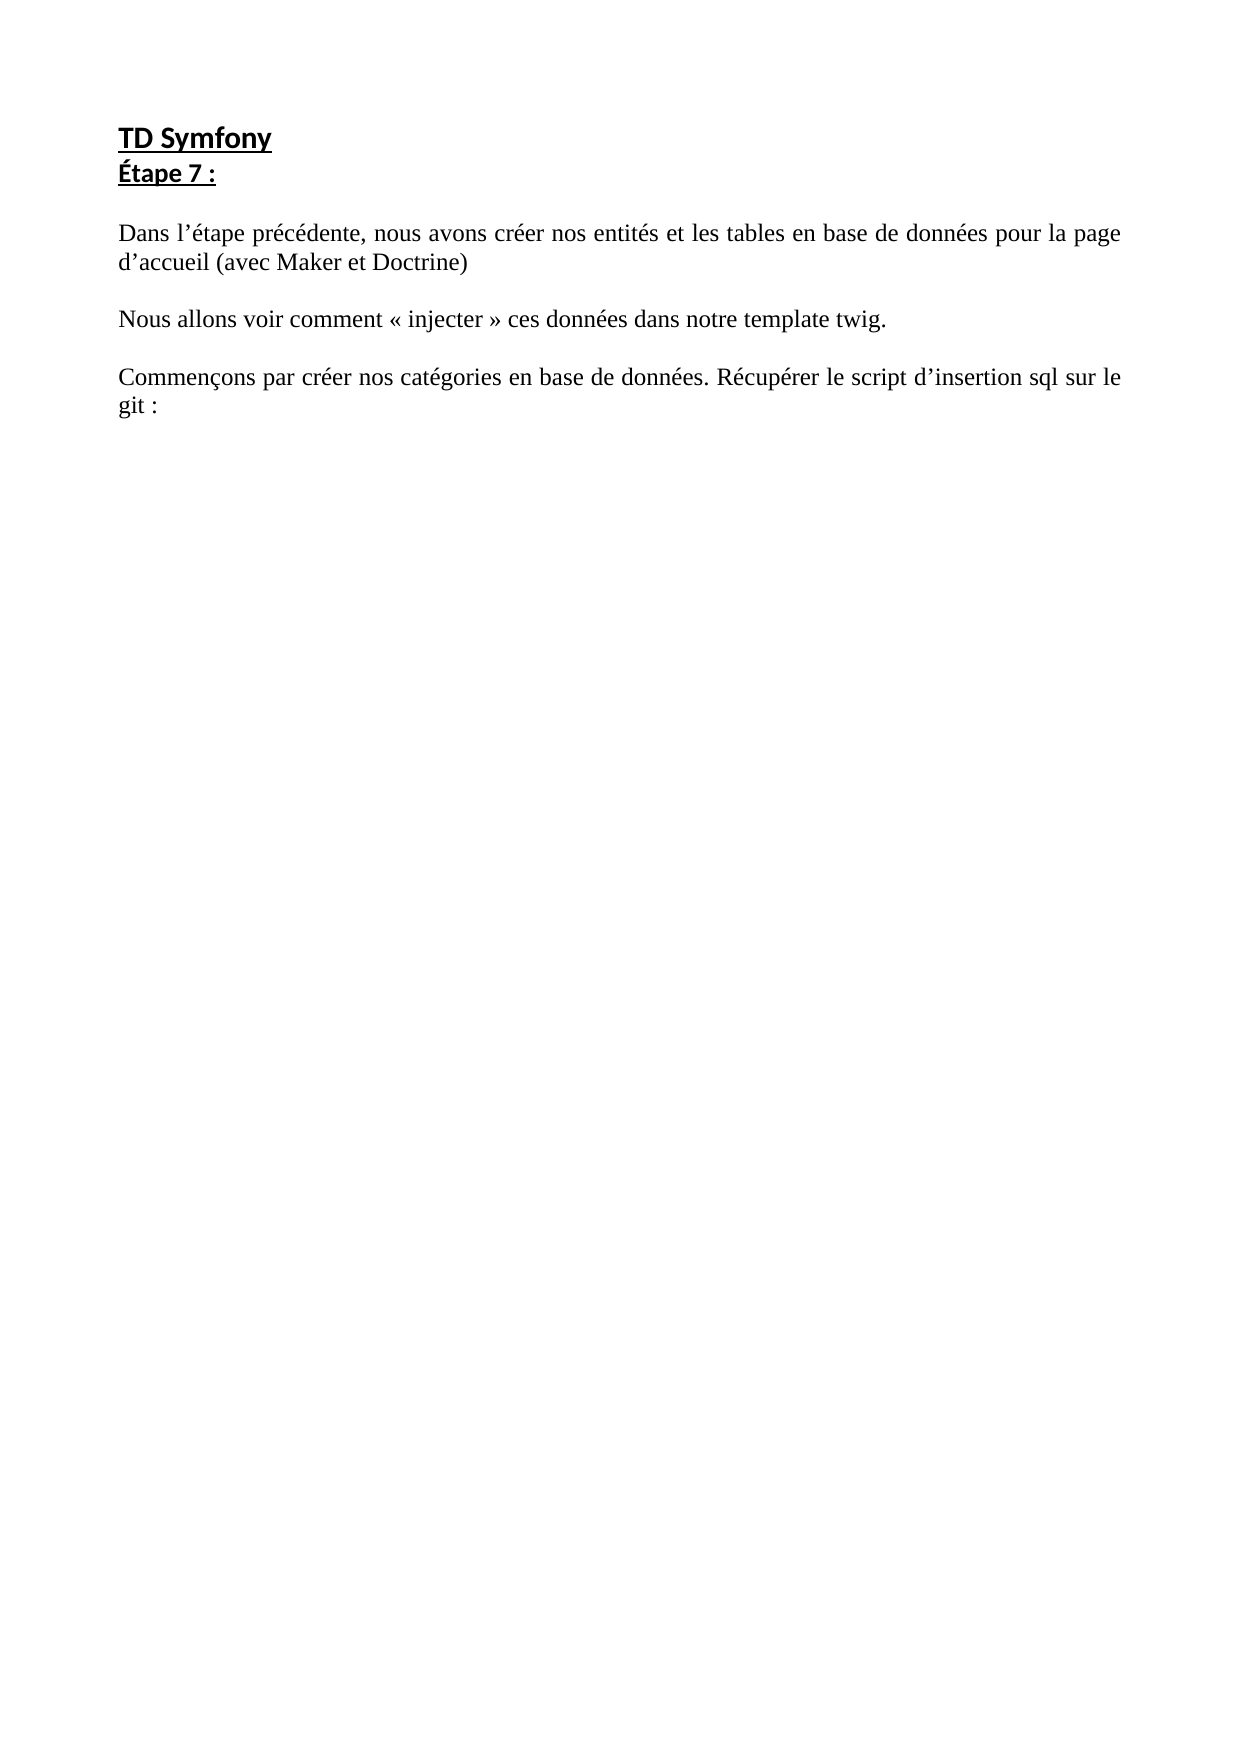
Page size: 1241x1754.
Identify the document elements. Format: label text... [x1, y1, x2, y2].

text Nous allons voir comment « injecter » ces données dans notre template twig. [118, 304, 1122, 333]
text Étape 7 : [118, 156, 1122, 189]
text Commençons par créer nos catégories en base de données. Récupérer le script d’insertion sql sur le git : [118, 362, 1122, 419]
text TD Symfony [118, 118, 1122, 156]
text Dans l’étape précédente, nous avons créer nos entités et les tables en base de données pour la page d’accueil (avec Maker et Doctrine) [118, 218, 1122, 276]
